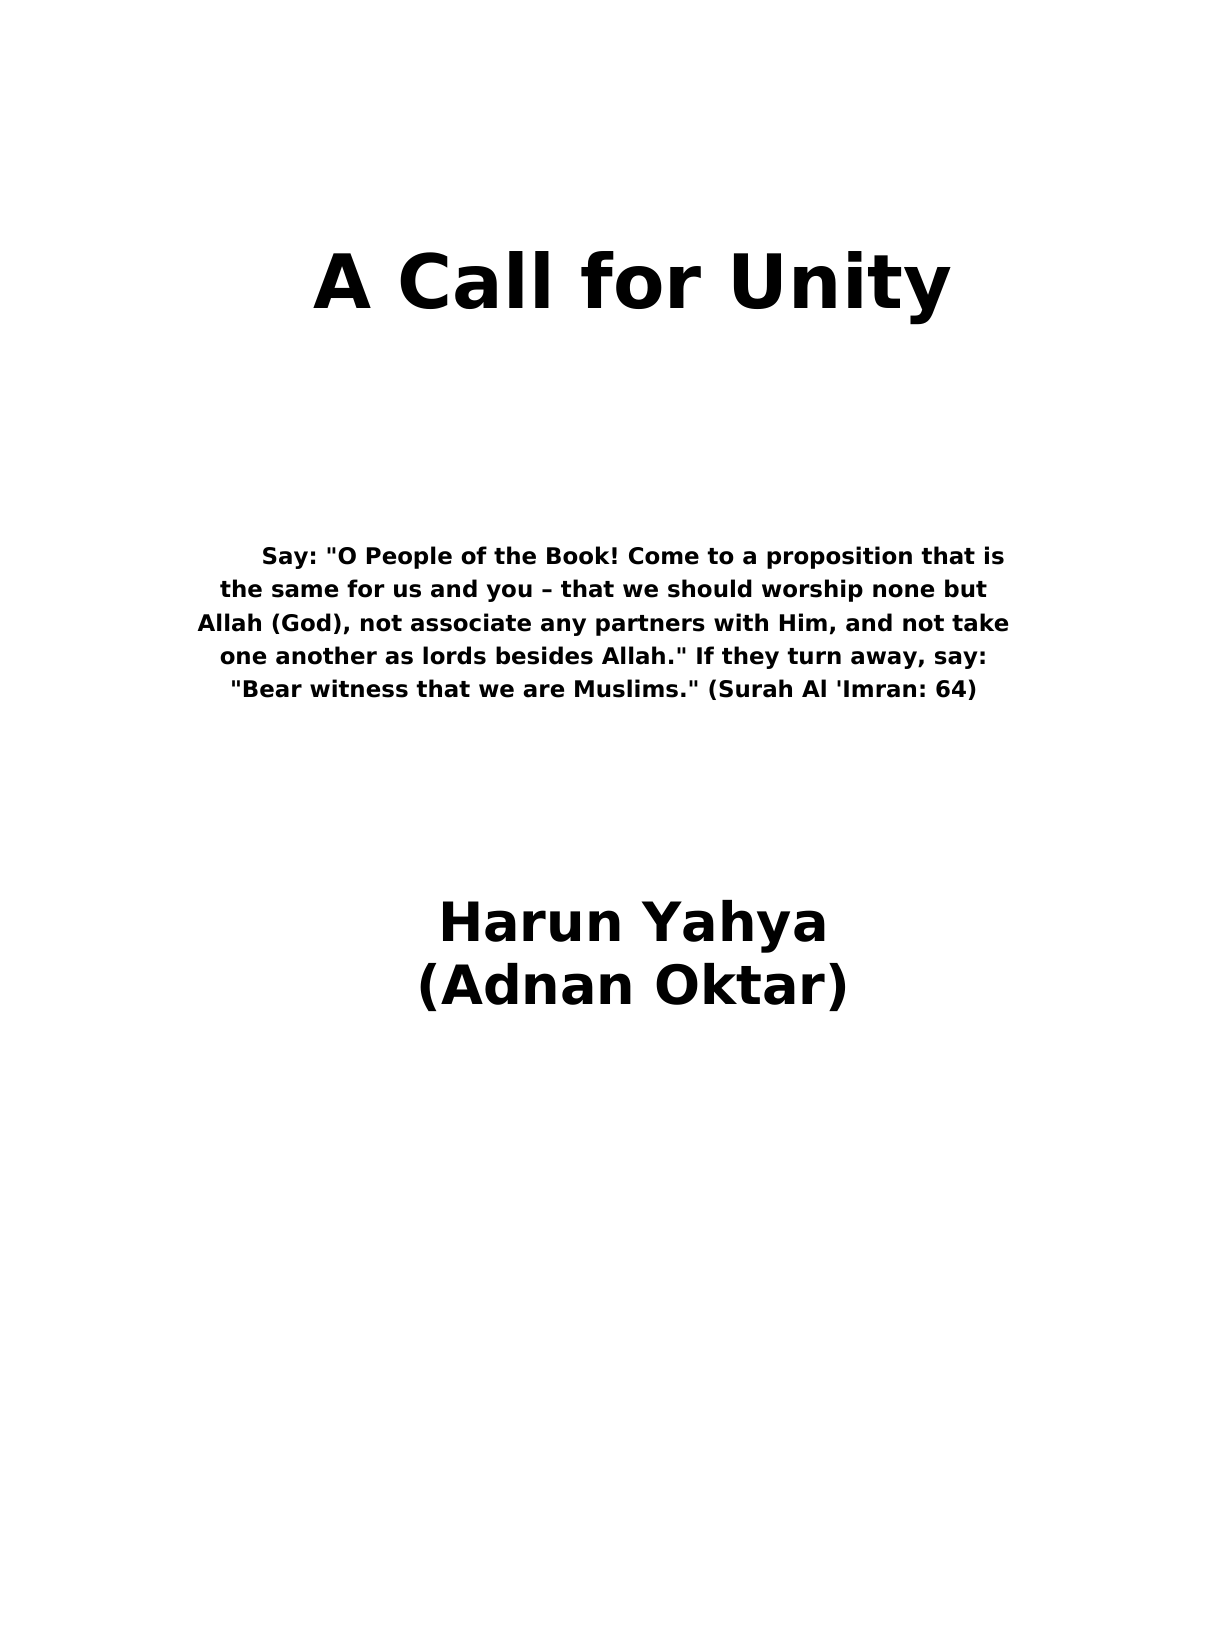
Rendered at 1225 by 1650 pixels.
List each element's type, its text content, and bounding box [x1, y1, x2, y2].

text A Call for Unity [187, 239, 1020, 327]
text Harun Yahya [187, 891, 1020, 954]
text (Adnan Oktar) [187, 954, 1020, 1017]
text Say: "O People of the Book! Come to a proposition that is the same for us and you – that we should worship none but Allah (God), not associate any partners with Him, and not take one another as lords besides Allah." If they turn away, say: "Bear witness that we are Muslims." (Surah Al 'Imran: 64) [187, 538, 1020, 704]
